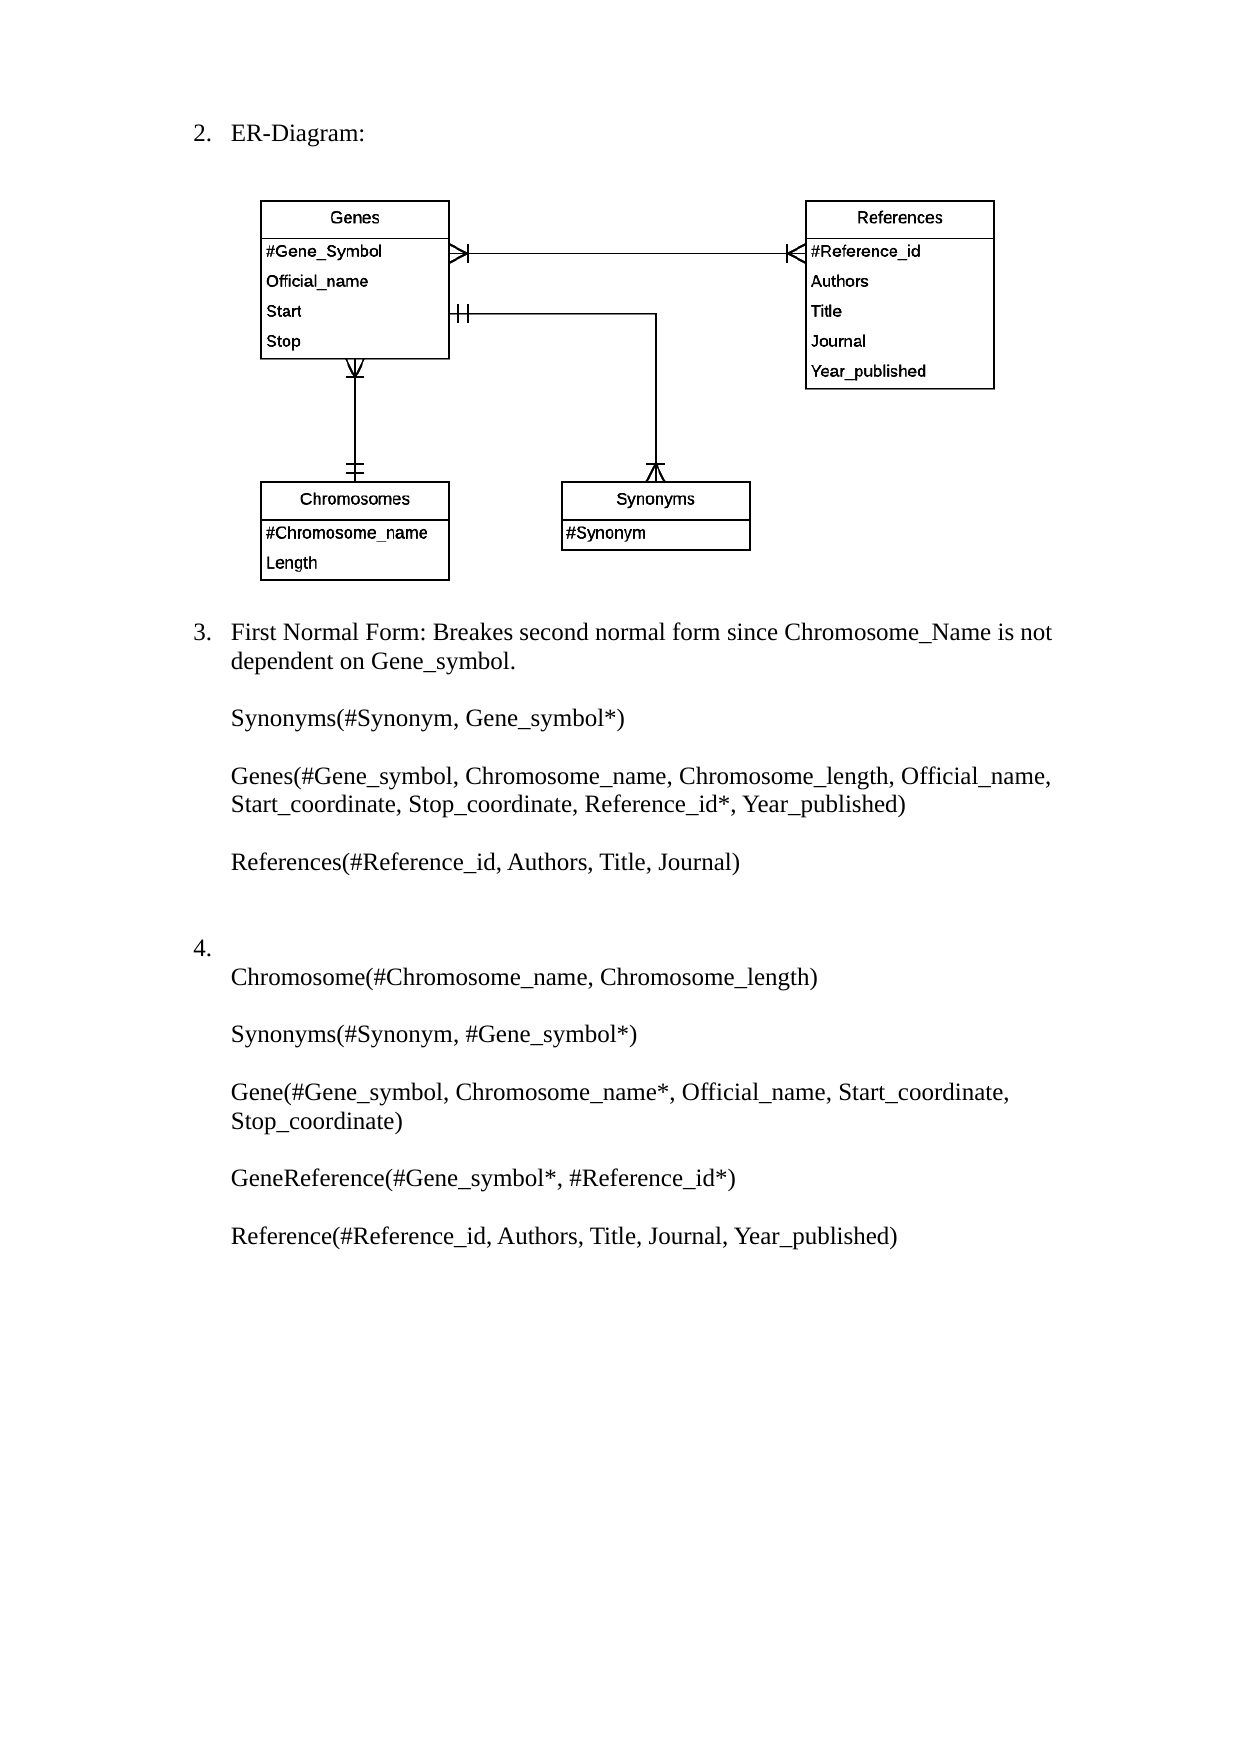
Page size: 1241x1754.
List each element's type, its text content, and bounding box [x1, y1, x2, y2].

list GeneReference(#Gene_symbol*, #Reference_id*) [193, 1163, 1122, 1192]
picture [223, 163, 1031, 617]
list First Normal Form: Breakes second normal form since Chromosome_Name is not dependent on Gene_symbol. [193, 147, 1122, 674]
list Gene(#Gene_symbol, Chromosome_name*, Official_name, Start_coordinate, Stop_coordinate) [193, 1077, 1122, 1134]
list Chromosome(#Chromosome_name, Chromosome_length) [193, 933, 1122, 991]
list Synonyms(#Synonym, #Gene_symbol*) [193, 1019, 1122, 1048]
list Reference(#Reference_id, Authors, Title, Journal, Year_published) [193, 1221, 1122, 1249]
list References(#Reference_id, Authors, Title, Journal) [193, 847, 1122, 933]
list Synonyms(#Synonym, Gene_symbol*) [193, 674, 1122, 732]
list ER-Diagram: [193, 118, 1122, 147]
list Genes(#Gene_symbol, Chromosome_name, Chromosome_length, Official_name, Start_coordinate, Stop_coordinate, Reference_id*, Year_published) [193, 761, 1122, 818]
